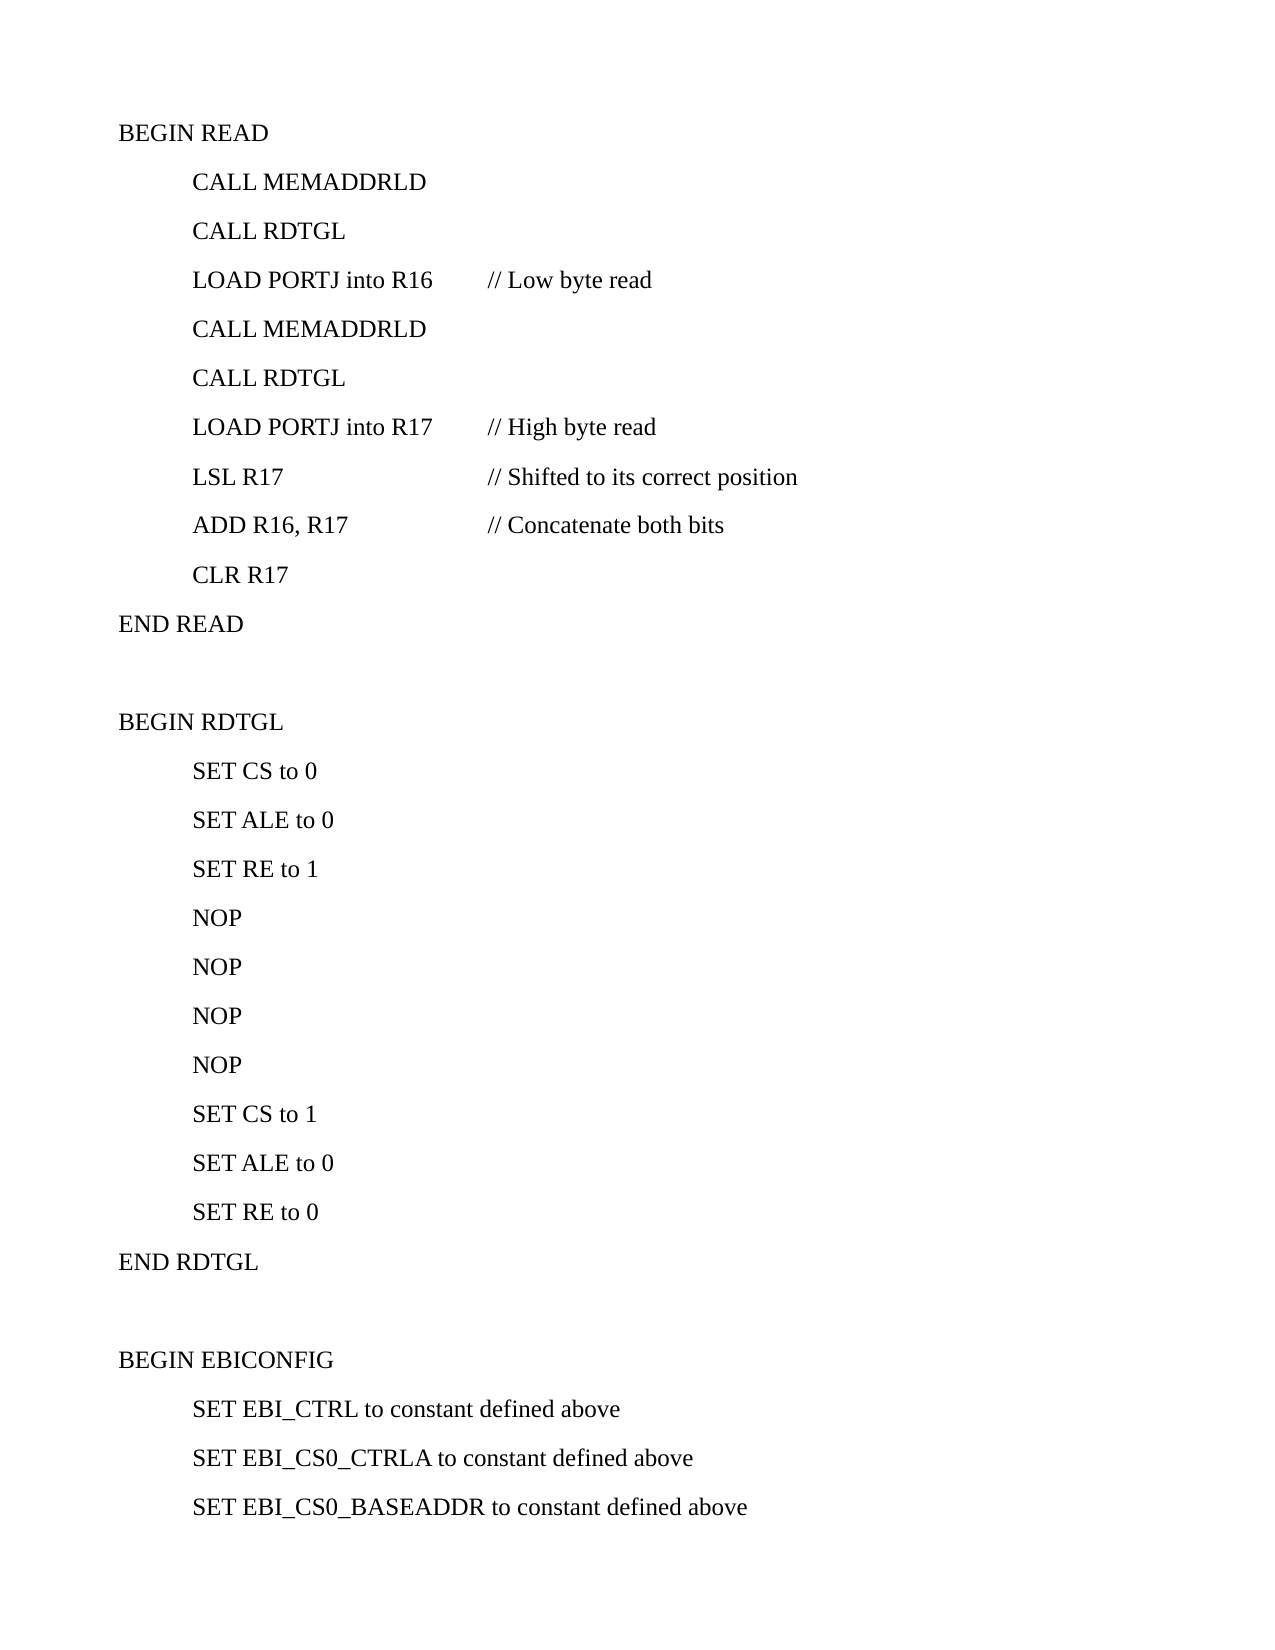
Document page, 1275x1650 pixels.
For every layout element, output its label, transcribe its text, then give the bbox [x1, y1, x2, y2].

text BEGIN RDTGL [118, 707, 1157, 736]
text SET ALE to 0 [118, 805, 1157, 834]
text SET EBI_CTRL to constant defined above [118, 1394, 1157, 1422]
text ADD R16, R17 // Concatenate both bits [118, 511, 1157, 539]
text CLR R17 [118, 560, 1157, 588]
text BEGIN EBICONFIG [118, 1345, 1157, 1373]
text NOP [118, 952, 1157, 981]
text LOAD PORTJ into R17 // High byte read [118, 412, 1157, 441]
text END RDTGL [118, 1247, 1157, 1275]
text NOP [118, 1001, 1157, 1030]
text LSL R17 // Shifted to its correct position [118, 462, 1157, 490]
text SET RE to 0 [118, 1197, 1157, 1226]
text SET EBI_CS0_BASEADDR to constant defined above [118, 1492, 1157, 1521]
text CALL MEMADDRLD [118, 167, 1157, 196]
text CALL MEMADDRLD [118, 314, 1157, 343]
text END READ [118, 609, 1157, 637]
text CALL RDTGL [118, 216, 1157, 245]
text SET EBI_CS0_CTRLA to constant defined above [118, 1443, 1157, 1472]
text CALL RDTGL [118, 363, 1157, 392]
text SET RE to 1 [118, 854, 1157, 883]
text SET CS to 0 [118, 756, 1157, 785]
text LOAD PORTJ into R16 // Low byte read [118, 265, 1157, 294]
text SET ALE to 0 [118, 1148, 1157, 1177]
text NOP [118, 1050, 1157, 1079]
text SET CS to 1 [118, 1099, 1157, 1128]
text NOP [118, 903, 1157, 932]
text BEGIN READ [118, 118, 1157, 147]
